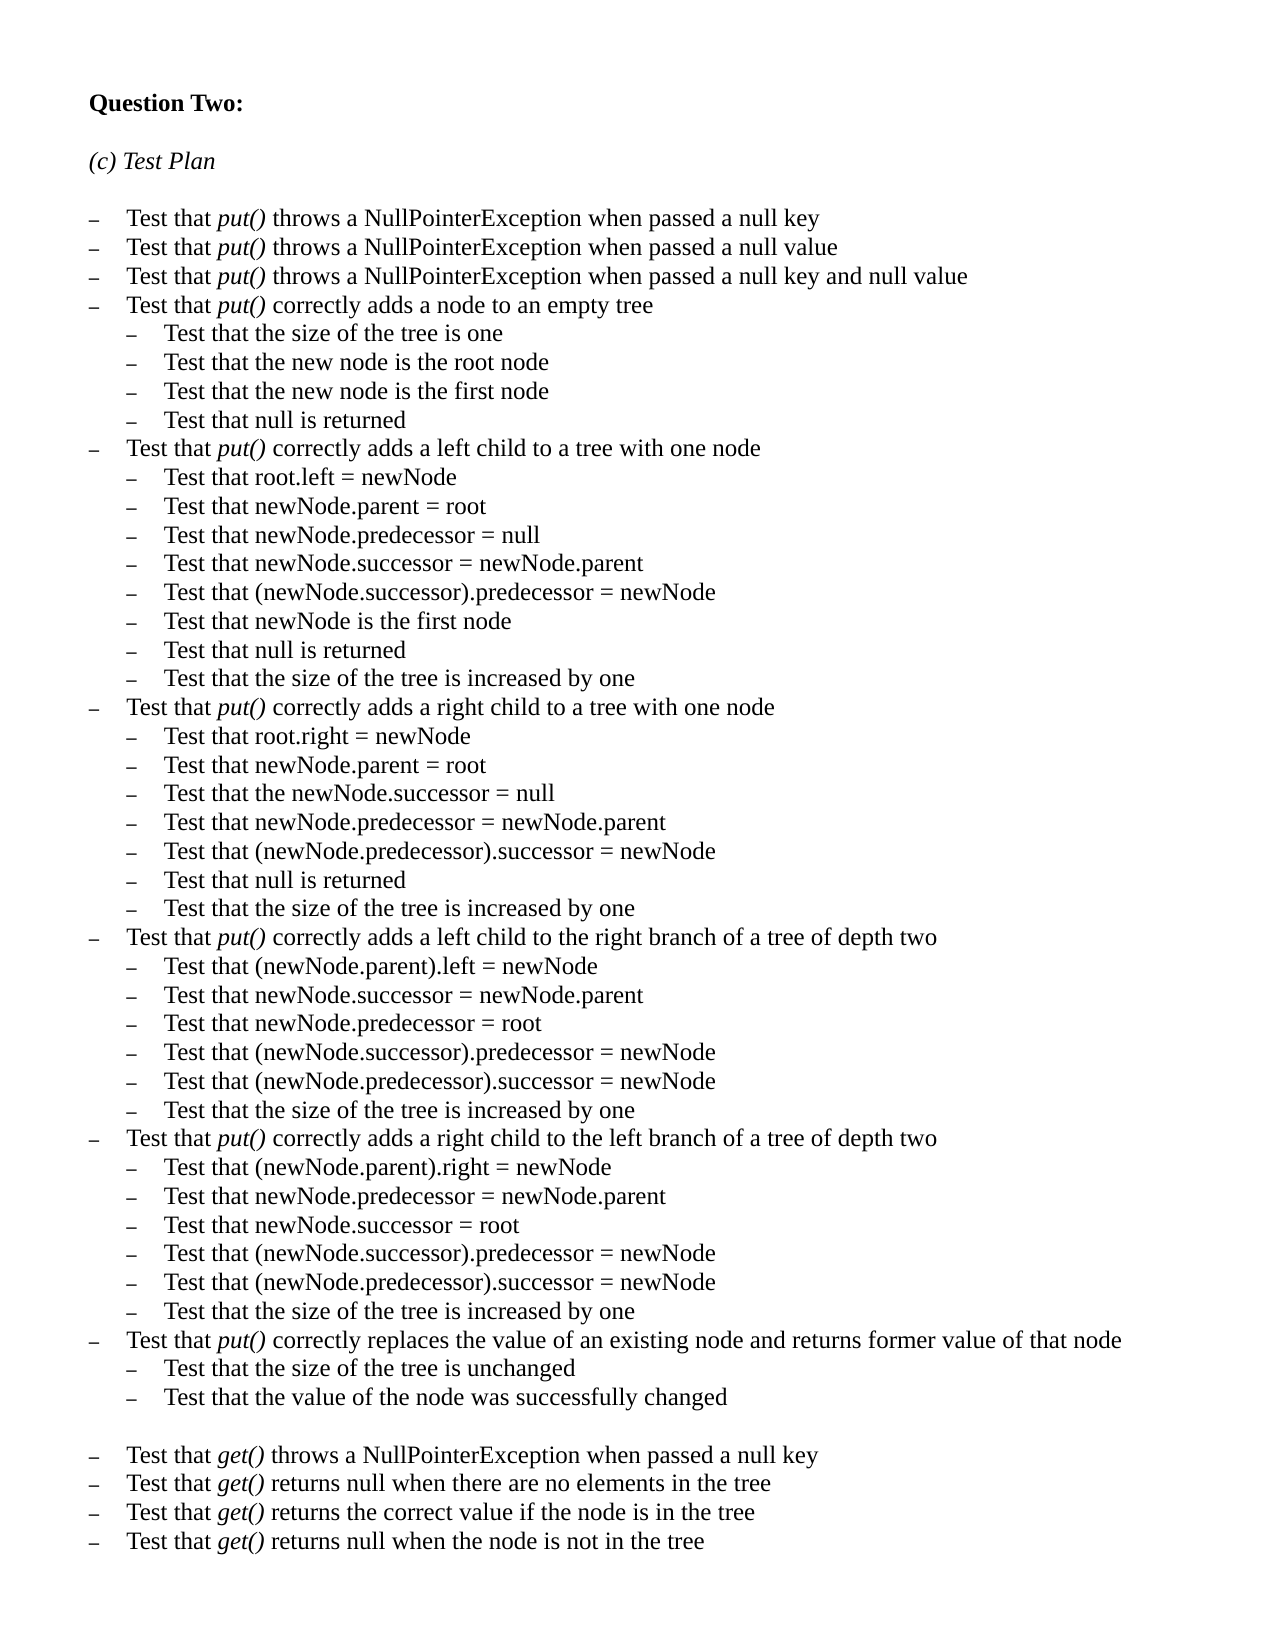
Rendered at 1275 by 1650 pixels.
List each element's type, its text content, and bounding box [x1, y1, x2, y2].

list Test that put() throws a NullPointerException when passed a null key [88, 203, 1186, 232]
list Test that (newNode.predecessor).successor = newNode [126, 1066, 1186, 1095]
list Test that newNode.parent = root [126, 750, 1186, 778]
list Test that newNode.successor = newNode.parent [126, 548, 1186, 577]
list Test that the size of the tree is increased by one [126, 893, 1186, 922]
list Test that the size of the tree is increased by one [126, 1296, 1186, 1325]
list Test that get() returns null when the node is not in the tree [88, 1526, 1186, 1555]
list Test that (newNode.successor).predecessor = newNode [126, 577, 1186, 606]
list Test that newNode.predecessor = root [126, 1008, 1186, 1037]
list Test that root.right = newNode [126, 721, 1186, 750]
list Test that put() throws a NullPointerException when passed a null key and null value [88, 261, 1186, 290]
list Test that (newNode.successor).predecessor = newNode [126, 1037, 1186, 1066]
list Test that null is returned [126, 865, 1186, 893]
list Test that newNode.predecessor = null [126, 520, 1186, 548]
list Test that put() correctly adds a node to an empty tree [88, 290, 1186, 318]
list Test that (newNode.predecessor).successor = newNode [126, 836, 1186, 865]
list Test that (newNode.successor).predecessor = newNode [126, 1238, 1186, 1267]
list Test that the new node is the first node [126, 376, 1186, 405]
list Test that the size of the tree is increased by one [126, 663, 1186, 692]
list Test that the size of the tree is one [126, 318, 1186, 347]
list Test that put() correctly replaces the value of an existing node and returns former value of that node [88, 1325, 1186, 1353]
list Test that newNode.predecessor = newNode.parent [126, 1181, 1186, 1210]
list Test that newNode.successor = root [126, 1210, 1186, 1238]
list Test that newNode.predecessor = newNode.parent [126, 807, 1186, 836]
list Test that root.left = newNode [126, 462, 1186, 491]
text Question Two: [88, 88, 1186, 117]
list Test that the size of the tree is increased by one [126, 1095, 1186, 1123]
list Test that the value of the node was successfully changed [126, 1382, 1186, 1411]
list Test that get() returns null when there are no elements in the tree [88, 1468, 1186, 1497]
list Test that (newNode.parent).left = newNode [126, 951, 1186, 980]
list Test that put() correctly adds a left child to the right branch of a tree of depth two [88, 922, 1186, 951]
list Test that newNode.successor = newNode.parent [126, 980, 1186, 1008]
list Test that null is returned [126, 635, 1186, 663]
list Test that get() returns the correct value if the node is in the tree [88, 1497, 1186, 1526]
list Test that put() correctly adds a left child to a tree with one node [88, 433, 1186, 462]
list Test that put() correctly adds a right child to the left branch of a tree of depth two [88, 1123, 1186, 1152]
list Test that newNode.parent = root [126, 491, 1186, 520]
list Test that put() throws a NullPointerException when passed a null value [88, 232, 1186, 261]
list Test that get() throws a NullPointerException when passed a null key [88, 1440, 1186, 1468]
list Test that the newNode.successor = null [126, 778, 1186, 807]
list Test that put() correctly adds a right child to a tree with one node [88, 692, 1186, 721]
list Test that (newNode.predecessor).successor = newNode [126, 1267, 1186, 1296]
list Test that null is returned [126, 405, 1186, 433]
text (c) Test Plan [88, 146, 1186, 175]
list Test that the new node is the root node [126, 347, 1186, 376]
list Test that (newNode.parent).right = newNode [126, 1152, 1186, 1181]
list Test that the size of the tree is unchanged [126, 1353, 1186, 1382]
list Test that newNode is the first node [126, 606, 1186, 635]
